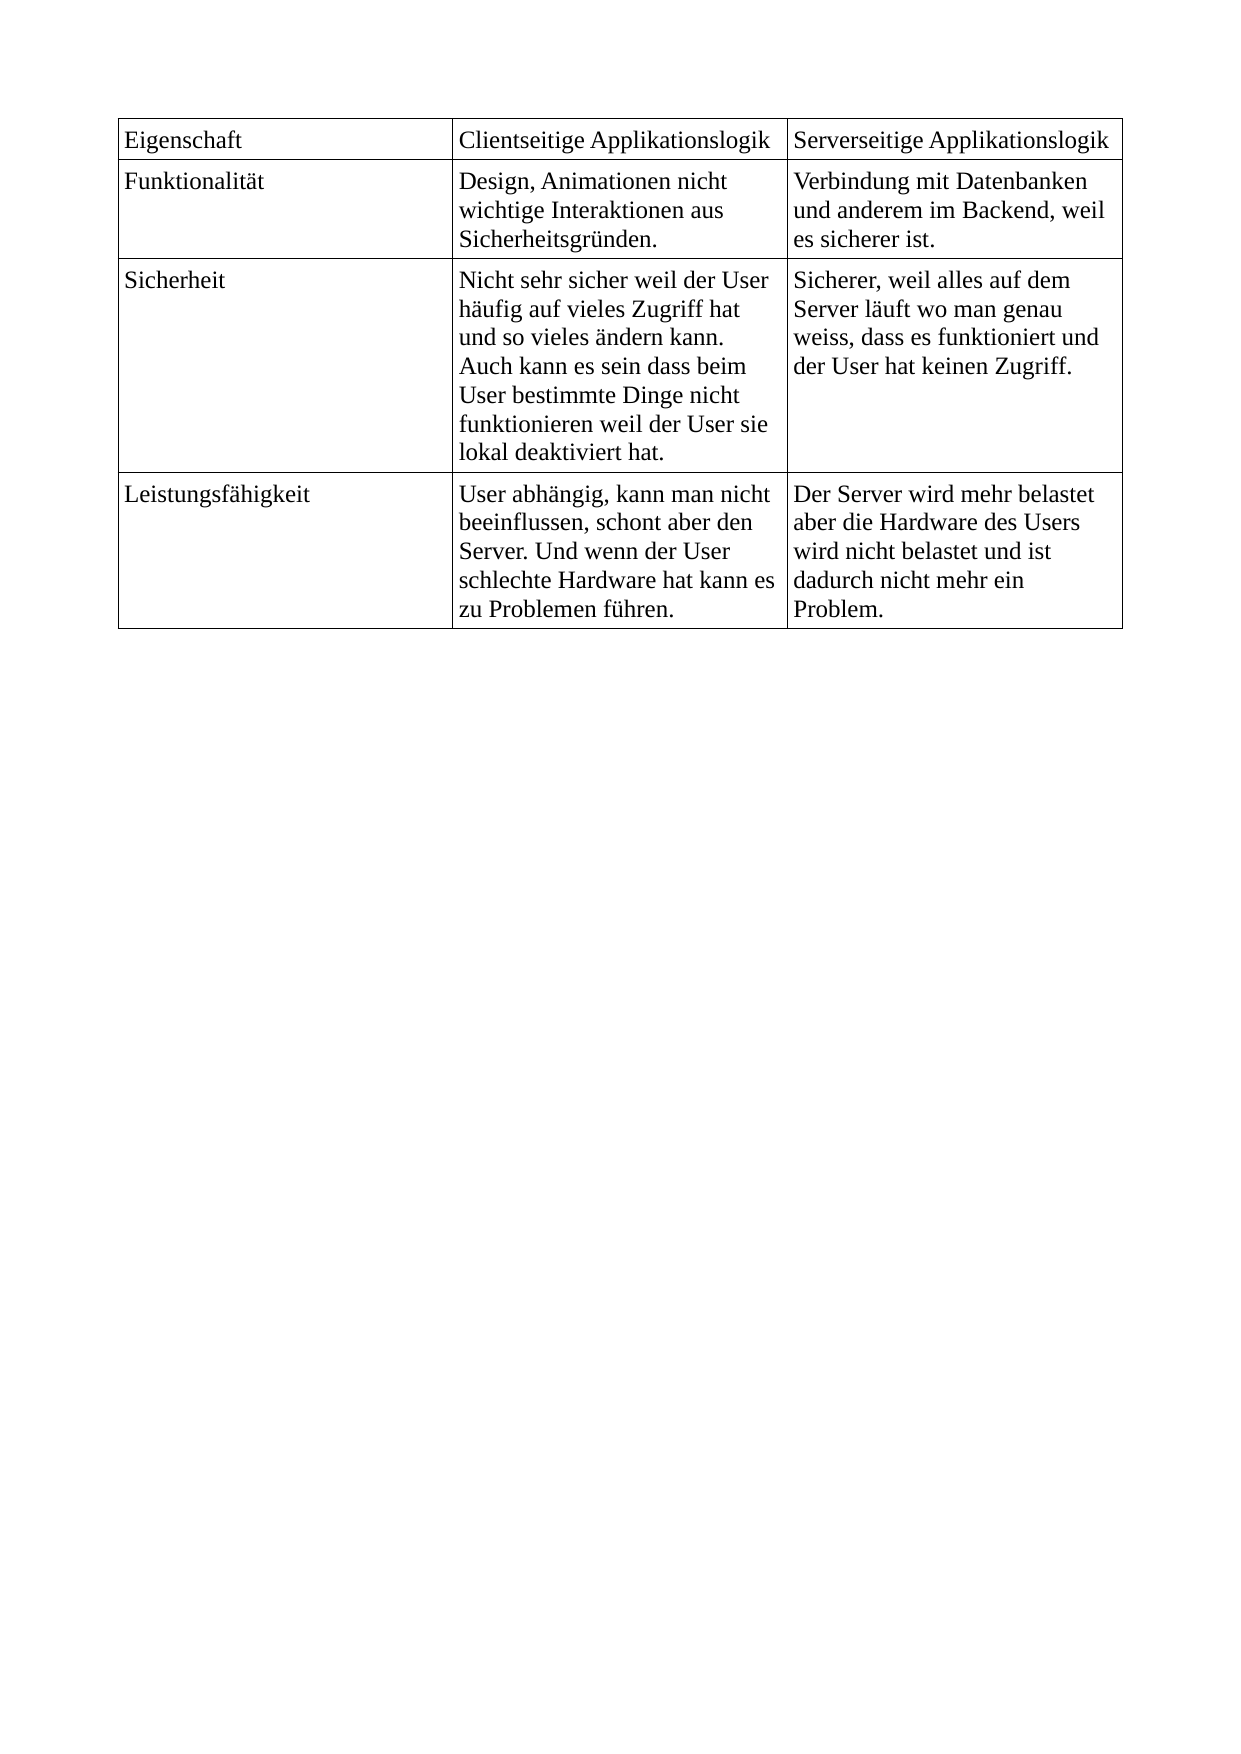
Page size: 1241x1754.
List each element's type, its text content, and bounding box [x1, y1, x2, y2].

table_cell Sicherer, weil alles auf dem Server läuft wo man genau weiss, dass es funktioniert und der User hat keinen Zugriff. [788, 259, 1122, 472]
table_cell Sicherheit [119, 259, 452, 472]
table_cell Nicht sehr sicher weil der User häufig auf vieles Zugriff hat und so vieles ändern kann. Auch kann es sein dass beim User bestimmte Dinge nicht funktionieren weil der User sie lokal deaktiviert hat. [453, 259, 787, 472]
table_cell Der Server wird mehr belastet aber die Hardware des Users wird nicht belastet und ist dadurch nicht mehr ein Problem. [788, 473, 1122, 628]
table_header Eigenschaft [119, 119, 452, 159]
table_cell Leistungsfähigkeit [119, 473, 452, 628]
table_cell User abhängig, kann man nicht beeinflussen, schont aber den Server. Und wenn der User schlechte Hardware hat kann es zu Problemen führen. [453, 473, 787, 628]
table_header Serverseitige Applikationslogik [788, 119, 1122, 159]
table_cell Design, Animationen nicht wichtige Interaktionen aus Sicherheitsgründen. [453, 160, 787, 258]
table_cell Verbindung mit Datenbanken und anderem im Backend, weil es sicherer ist. [788, 160, 1122, 258]
table_cell Funktionalität [119, 160, 452, 258]
table_header Clientseitige Applikationslogik [453, 119, 787, 159]
